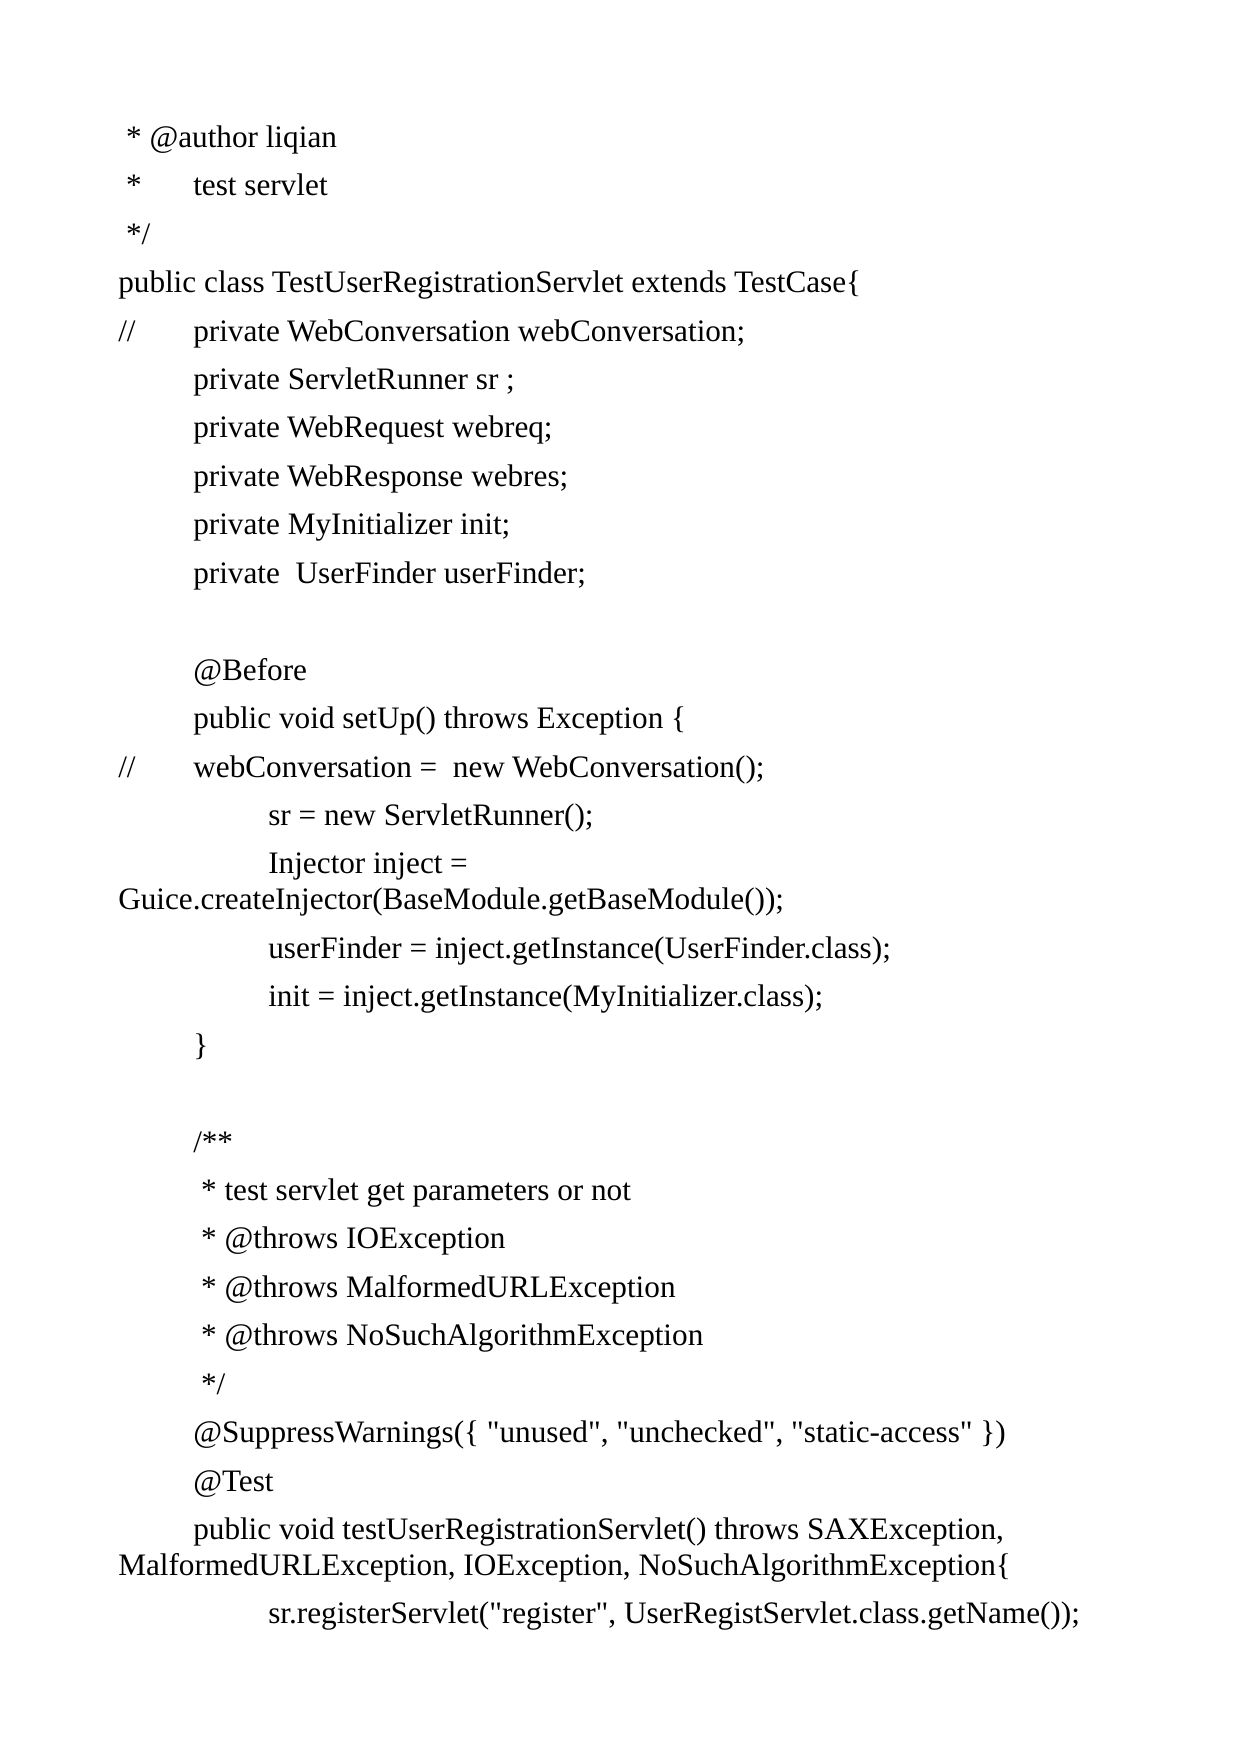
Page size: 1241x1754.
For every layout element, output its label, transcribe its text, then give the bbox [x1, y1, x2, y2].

text * @throws NoSuchAlgorithmException [118, 1317, 1122, 1352]
text } [118, 1026, 1122, 1062]
text * test servlet get parameters or not [118, 1171, 1122, 1207]
text * @throws IOException [118, 1220, 1122, 1256]
text @SuppressWarnings({ "unused", "unchecked", "static-access" }) [118, 1413, 1122, 1449]
text private UserFinder userFinder; [118, 554, 1122, 590]
text */ [118, 1365, 1122, 1401]
text @Test [118, 1462, 1122, 1498]
text * @author liqian [118, 118, 1122, 154]
text private WebResponse webres; [118, 457, 1122, 493]
text // webConversation = new WebConversation(); [118, 748, 1122, 784]
text * test servlet [118, 167, 1122, 202]
text public class TestUserRegistrationServlet extends TestCase{ [118, 263, 1122, 299]
text public void testUserRegistrationServlet() throws SAXException, MalformedURLException, IOException, NoSuchAlgorithmException{ [118, 1510, 1122, 1582]
text * @throws MalformedURLException [118, 1268, 1122, 1304]
text sr = new ServletRunner(); [118, 796, 1122, 832]
text public void setUp() throws Exception { [118, 699, 1122, 735]
text */ [118, 215, 1122, 251]
text private ServletRunner sr ; [118, 360, 1122, 396]
text @Before [118, 651, 1122, 687]
text private MyInitializer init; [118, 506, 1122, 542]
text private WebRequest webreq; [118, 409, 1122, 445]
text /** [118, 1123, 1122, 1159]
text Injector inject = Guice.createInjector(BaseModule.getBaseModule()); [118, 845, 1122, 917]
text sr.registerServlet("register", UserRegistServlet.class.getName()); [118, 1595, 1122, 1631]
text userFinder = inject.getInstance(UserFinder.class); [118, 929, 1122, 965]
text init = inject.getInstance(MyInitializer.class); [118, 977, 1122, 1013]
text // private WebConversation webConversation; [118, 312, 1122, 348]
